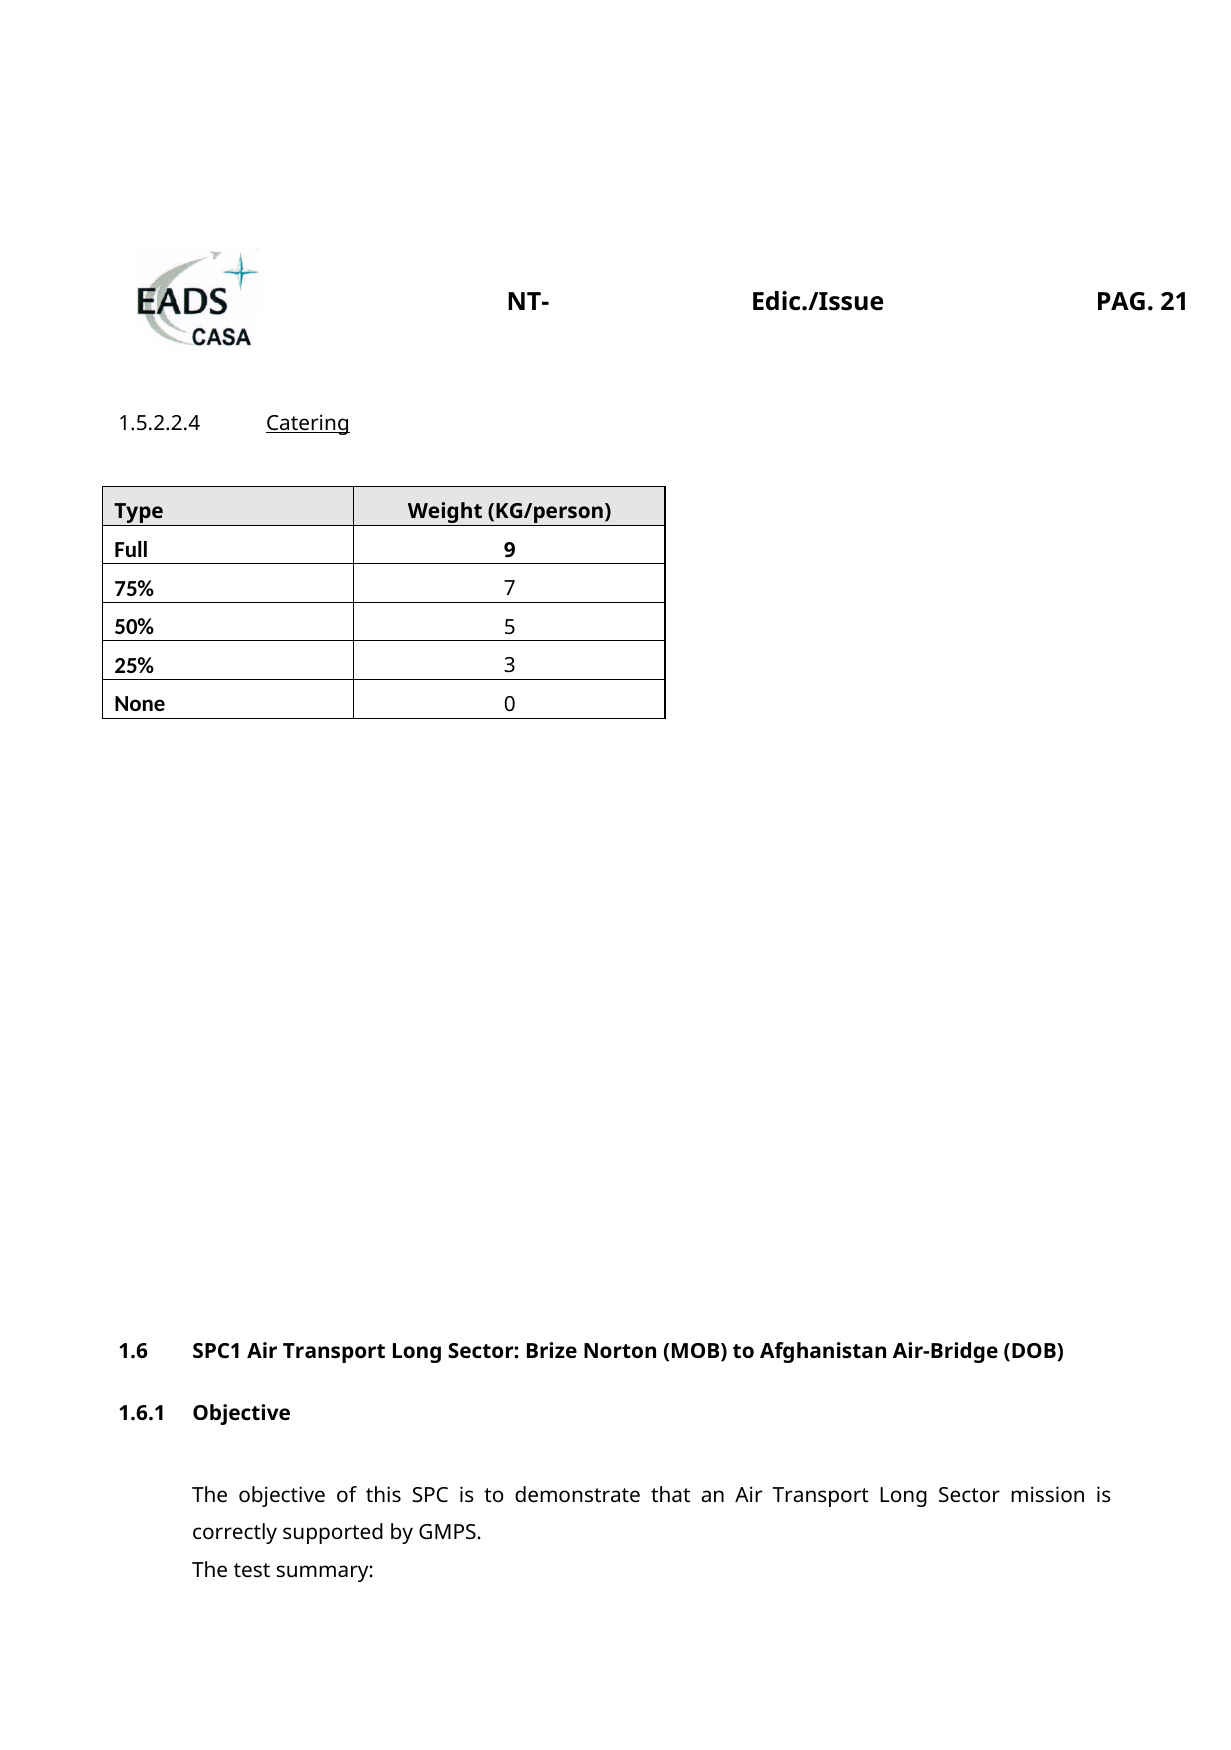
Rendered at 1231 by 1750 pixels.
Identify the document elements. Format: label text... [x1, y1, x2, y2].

subtitle Objective [118, 1389, 1083, 1427]
text The test summary: [192, 1546, 1112, 1583]
table_cell 0 [354, 680, 664, 717]
table_cell None [103, 680, 353, 717]
picture [134, 247, 261, 350]
table_cell 25% [103, 641, 353, 679]
table_cell 7 [354, 564, 664, 602]
table_header Weight (KG/person) [354, 487, 664, 525]
table_header Type [103, 487, 353, 525]
text The objective of this SPC is to demonstrate that an Air Transport Long Sector mission is correctly supported by GMPS. [192, 1471, 1112, 1546]
table_cell 75% [103, 564, 353, 602]
subtitle SPC1 Air Transport Long Sector: Brize Norton (MOB) to Afghanistan Air-Bridge (DOB) [118, 1327, 1112, 1364]
table_cell 5 [354, 603, 664, 640]
table_cell 9 [354, 526, 664, 563]
subtitle Catering [118, 399, 1083, 436]
table_cell 3 [354, 641, 664, 679]
table_cell Full [103, 526, 353, 563]
table_cell 50% [103, 603, 353, 640]
